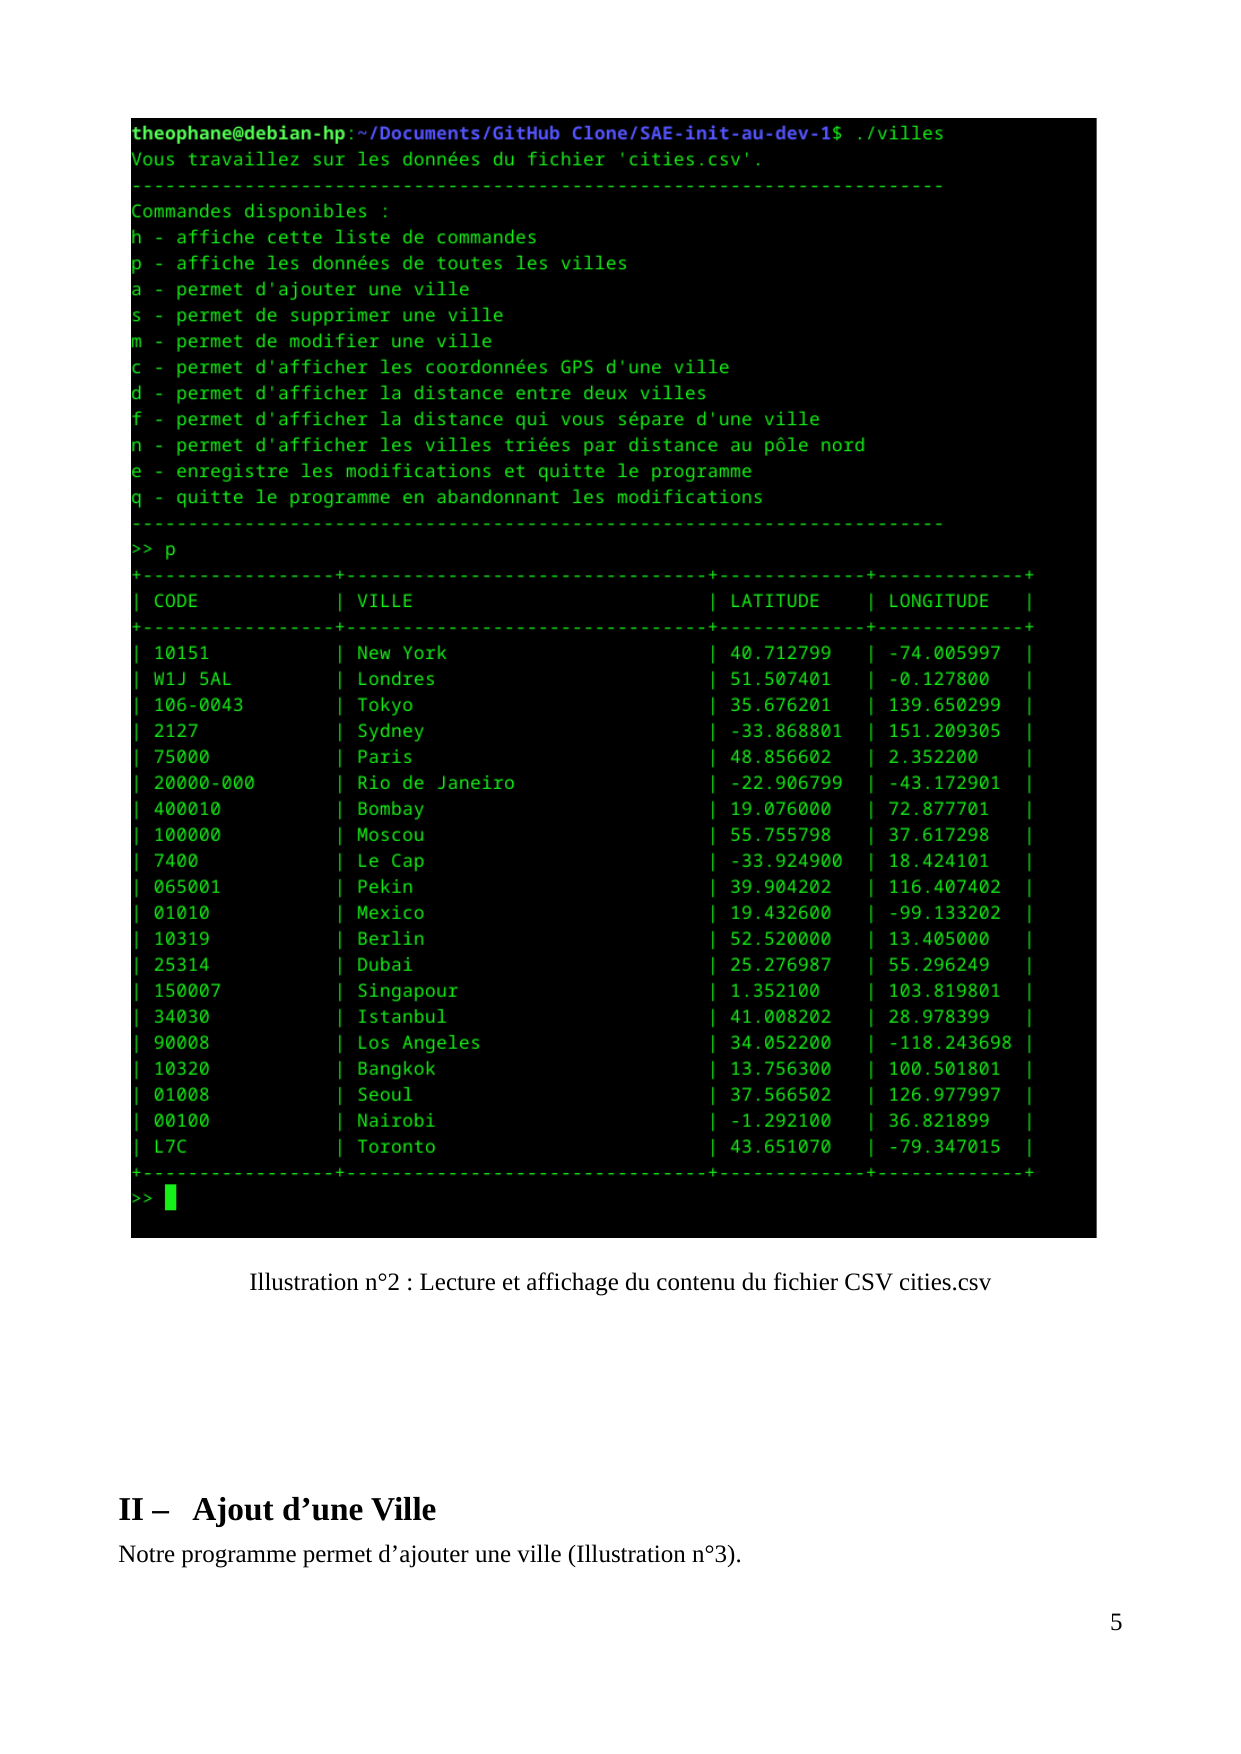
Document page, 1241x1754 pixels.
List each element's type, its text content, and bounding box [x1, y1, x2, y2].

text Illustration n°2 : Lecture et affichage du contenu du fichier CSV cities.csv [118, 1267, 1122, 1295]
text Notre programme permet d’ajouter une ville (Illustration n°3). [118, 1539, 1122, 1568]
subtitle II – Ajout d’une Ville [118, 1489, 1122, 1527]
